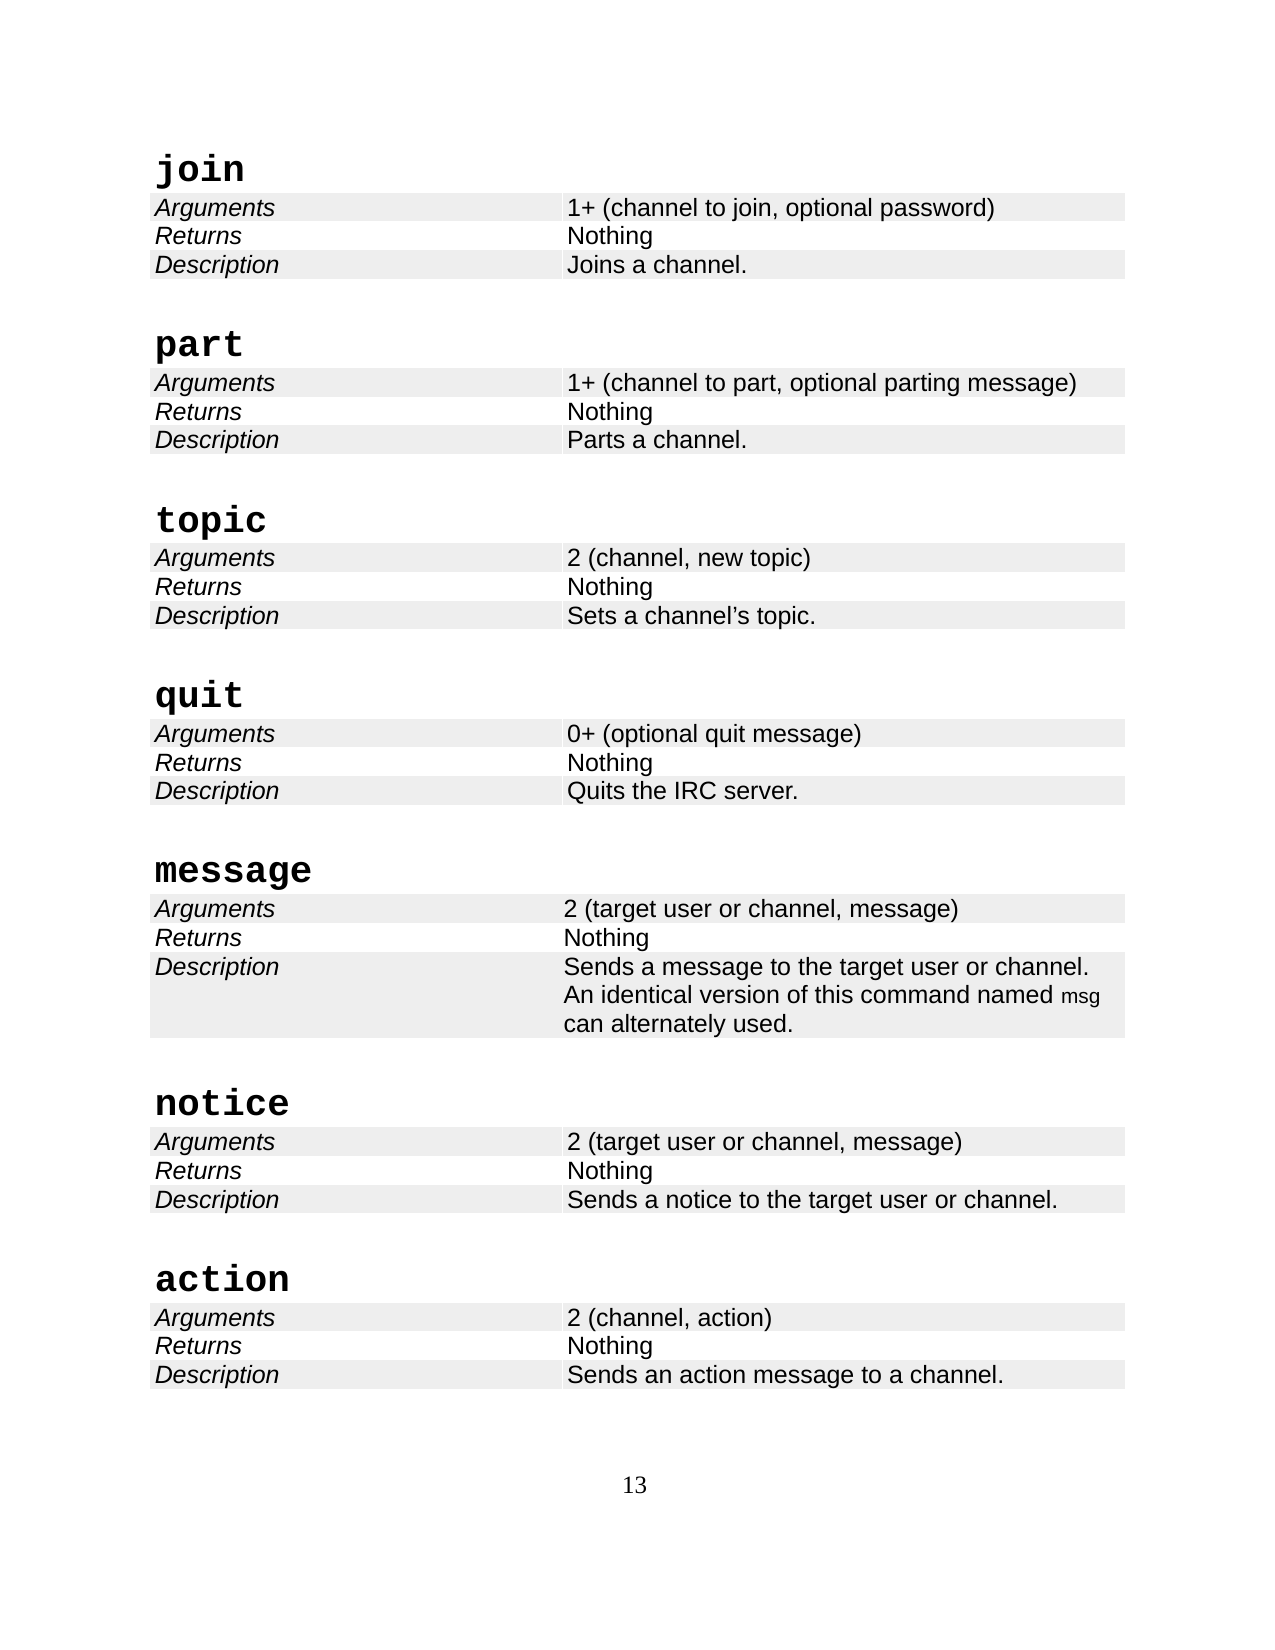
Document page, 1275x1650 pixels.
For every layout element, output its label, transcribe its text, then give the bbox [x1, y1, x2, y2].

table_header notice [150, 1085, 562, 1127]
table_cell Arguments [150, 368, 562, 397]
table_header message [150, 852, 559, 894]
table_cell Returns [150, 1156, 562, 1184]
table_cell Arguments [150, 1303, 562, 1331]
table_cell 2 (channel, new topic) [563, 543, 1125, 572]
table_cell Joins a channel. [563, 250, 1125, 279]
table_cell Arguments [150, 543, 562, 572]
table_header [563, 1260, 1125, 1302]
table_header quit [150, 676, 562, 719]
table_cell Nothing [563, 221, 1125, 250]
table_header [563, 150, 1125, 192]
table_cell Nothing [563, 572, 1125, 601]
table_cell Description [150, 601, 562, 629]
table_cell Returns [150, 572, 562, 601]
table_cell Arguments [150, 719, 562, 747]
table_header join [150, 150, 562, 192]
table_cell 2 (channel, action) [563, 1303, 1125, 1331]
table_header [563, 1085, 1125, 1127]
table_cell Sends a notice to the target user or channel. [563, 1185, 1125, 1213]
table_cell Nothing [559, 923, 1125, 952]
table_cell Nothing [563, 1331, 1125, 1360]
table_cell Nothing [563, 748, 1125, 776]
table_header [559, 852, 1125, 894]
table_cell Arguments [150, 193, 562, 221]
table_cell Arguments [150, 1127, 562, 1156]
table_cell Returns [150, 221, 562, 250]
table_cell Sends an action message to a channel. [563, 1360, 1125, 1389]
table_header [563, 325, 1125, 368]
table_cell 1+ (channel to join, optional password) [563, 193, 1125, 221]
table_cell Description [150, 1360, 562, 1389]
table_cell Description [150, 1185, 562, 1213]
table_cell 0+ (optional quit message) [563, 719, 1125, 747]
table_header [563, 676, 1125, 719]
table_cell Description [150, 425, 562, 454]
table_header part [150, 325, 562, 368]
table_cell Sets a channel’s topic. [563, 601, 1125, 629]
table_cell 2 (target user or channel, message) [563, 1127, 1125, 1156]
table_cell Returns [150, 748, 562, 776]
table_cell Arguments [150, 894, 559, 923]
table_cell Description [150, 952, 559, 1038]
table_header topic [150, 501, 562, 543]
table_cell 1+ (channel to part, optional parting message) [563, 368, 1125, 397]
table_cell Description [150, 250, 562, 279]
table_cell 2 (target user or channel, message) [559, 894, 1125, 923]
table_cell Parts a channel. [563, 425, 1125, 454]
table_cell Returns [150, 1331, 562, 1360]
table_cell Description [150, 776, 562, 805]
table_cell Sends a message to the target user or channel. An identical version of this command named msg can alternately used. [559, 952, 1125, 1038]
table_cell Nothing [563, 1156, 1125, 1184]
table_cell Nothing [563, 397, 1125, 425]
table_cell Returns [150, 397, 562, 425]
table_cell Returns [150, 923, 559, 952]
table_cell Quits the IRC server. [563, 776, 1125, 805]
table_header action [150, 1260, 562, 1302]
table_header [563, 501, 1125, 543]
